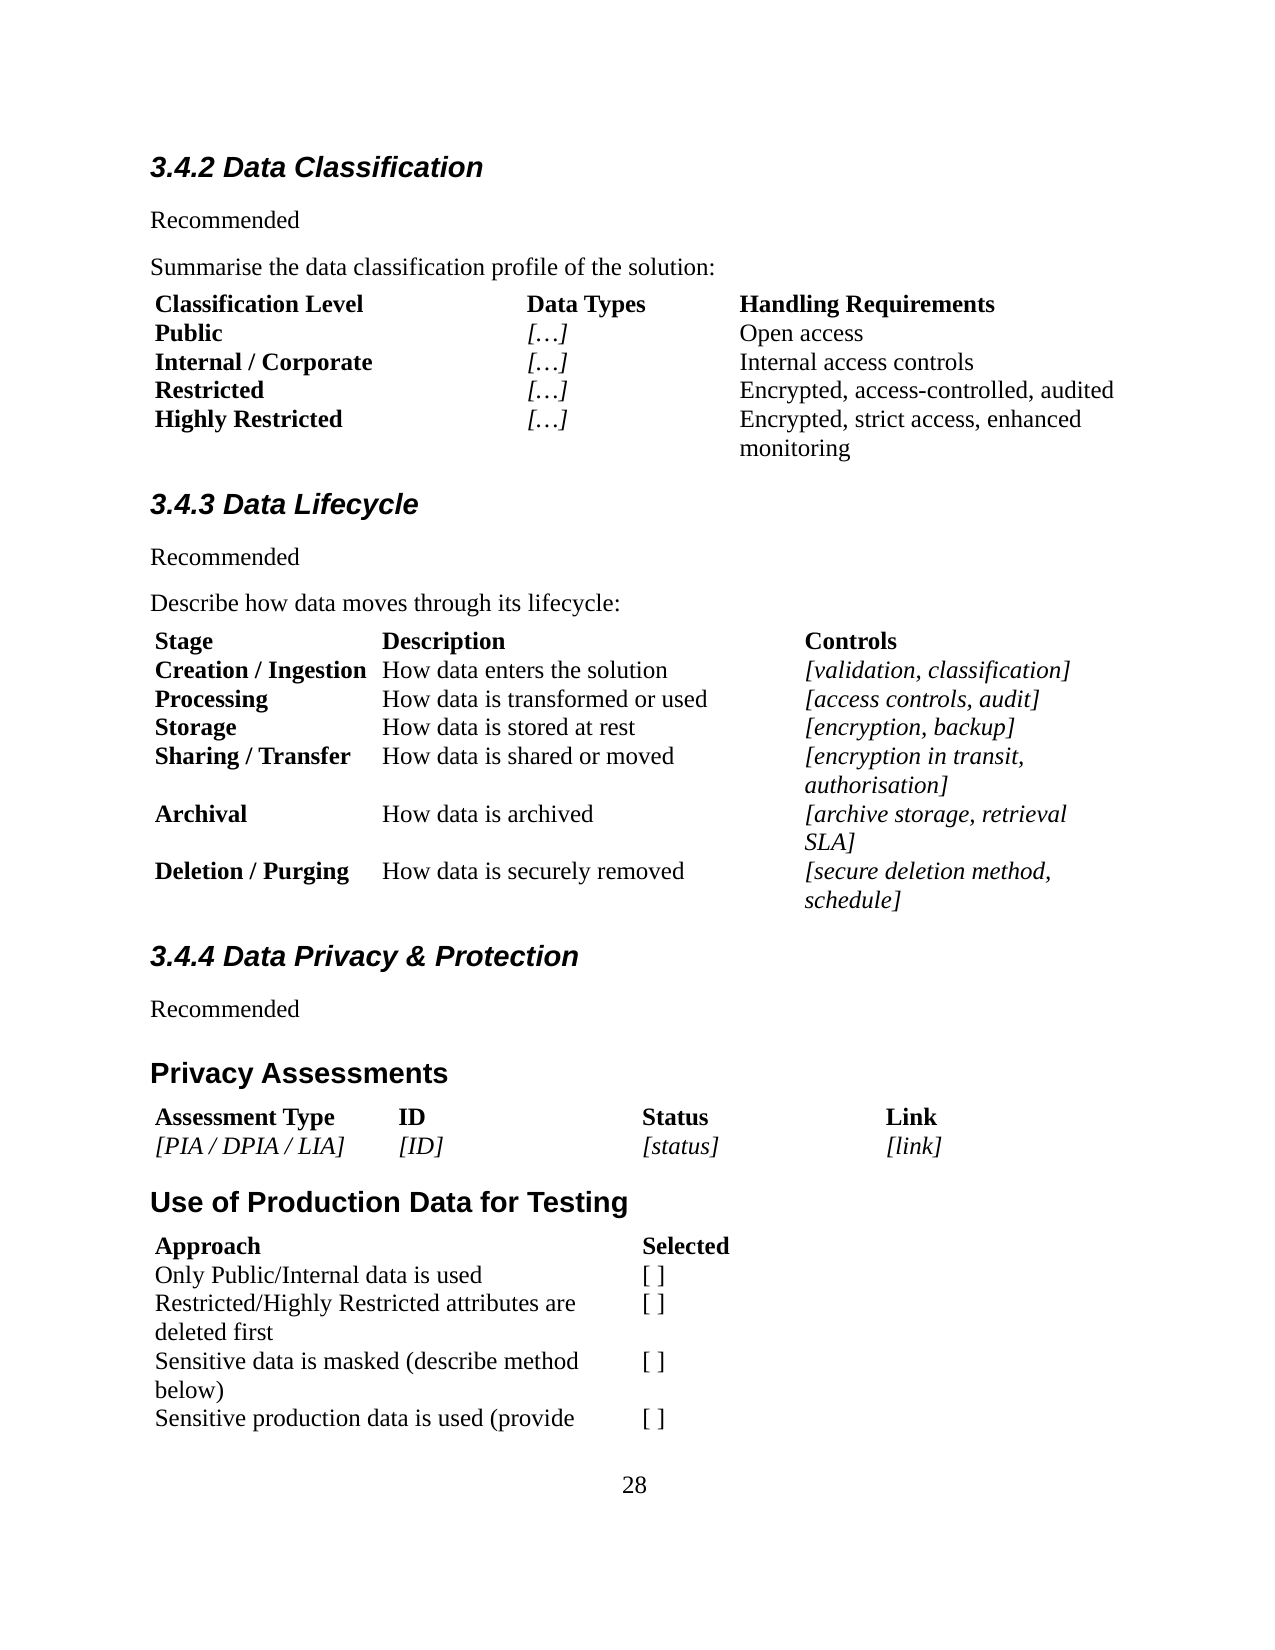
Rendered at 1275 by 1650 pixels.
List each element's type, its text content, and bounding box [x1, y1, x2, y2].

table_cell [encryption in transit, authorisation] [800, 741, 1125, 799]
text Recommended [150, 205, 1125, 234]
table_cell Restricted [150, 376, 522, 404]
table_cell [ ] [638, 1289, 1125, 1346]
table_cell [link] [881, 1131, 1125, 1160]
table_header Assessment Type [150, 1103, 394, 1131]
subtitle 3.4.3 Data Lifecycle [150, 487, 1125, 520]
table_cell Deletion / Purging [150, 856, 377, 914]
table_cell Encrypted, strict access, enhanced monitoring [735, 404, 1125, 462]
table_header Stage [150, 626, 377, 655]
table_cell Storage [150, 713, 377, 741]
table_cell How data is archived [378, 799, 800, 856]
table_cell [secure deletion method, schedule] [800, 856, 1125, 914]
text Describe how data moves through its lifecycle: [150, 588, 1125, 617]
table_cell Sensitive production data is used (provide [150, 1404, 637, 1432]
table_cell Highly Restricted [150, 404, 522, 462]
table_header Classification Level [150, 289, 522, 318]
table_cell [archive storage, retrieval SLA] [800, 799, 1125, 856]
table_header Link [881, 1103, 1125, 1131]
table_cell Internal / Corporate [150, 347, 522, 376]
subtitle 3.4.4 Data Privacy & Protection [150, 939, 1125, 972]
text Summarise the data classification profile of the solution: [150, 252, 1125, 280]
table_cell [ID] [394, 1131, 637, 1160]
table_cell Open access [735, 318, 1125, 347]
table_header ID [394, 1103, 637, 1131]
text Recommended [150, 542, 1125, 571]
table_cell […] [522, 404, 735, 462]
table_header Description [378, 626, 800, 655]
table_cell [validation, classification] [800, 655, 1125, 684]
table_cell How data is stored at rest [378, 713, 800, 741]
table_cell […] [522, 347, 735, 376]
table_cell How data is transformed or used [378, 684, 800, 712]
table_cell Restricted/Highly Restricted attributes are deleted first [150, 1289, 637, 1346]
table_cell Public [150, 318, 522, 347]
table_cell [PIA / DPIA / LIA] [150, 1131, 394, 1160]
table_header Handling Requirements [735, 289, 1125, 318]
table_cell […] [522, 318, 735, 347]
table_header Status [638, 1103, 881, 1131]
table_cell How data is securely removed [378, 856, 800, 914]
table_cell [ ] [638, 1346, 1125, 1403]
table_cell [status] [638, 1131, 881, 1160]
table_cell Internal access controls [735, 347, 1125, 376]
text Recommended [150, 994, 1125, 1022]
table_cell Sharing / Transfer [150, 741, 377, 799]
table_header Data Types [522, 289, 735, 318]
table_header Controls [800, 626, 1125, 655]
table_cell [encryption, backup] [800, 713, 1125, 741]
table_cell [ ] [638, 1260, 1125, 1288]
table_cell How data enters the solution [378, 655, 800, 684]
table_cell Sensitive data is masked (describe method below) [150, 1346, 637, 1403]
subtitle Use of Production Data for Testing [150, 1185, 1125, 1218]
table_cell Only Public/Internal data is used [150, 1260, 637, 1288]
table_cell How data is shared or moved [378, 741, 800, 799]
table_cell Processing [150, 684, 377, 712]
table_header Approach [150, 1231, 637, 1260]
table_cell Archival [150, 799, 377, 856]
table_cell [access controls, audit] [800, 684, 1125, 712]
table_header Selected [638, 1231, 1125, 1260]
table_cell Encrypted, access-controlled, audited [735, 376, 1125, 404]
table_cell Creation / Ingestion [150, 655, 377, 684]
table_cell […] [522, 376, 735, 404]
subtitle 3.4.2 Data Classification [150, 150, 1125, 183]
subtitle Privacy Assessments [150, 1056, 1125, 1090]
table_cell [ ] [638, 1404, 1125, 1432]
